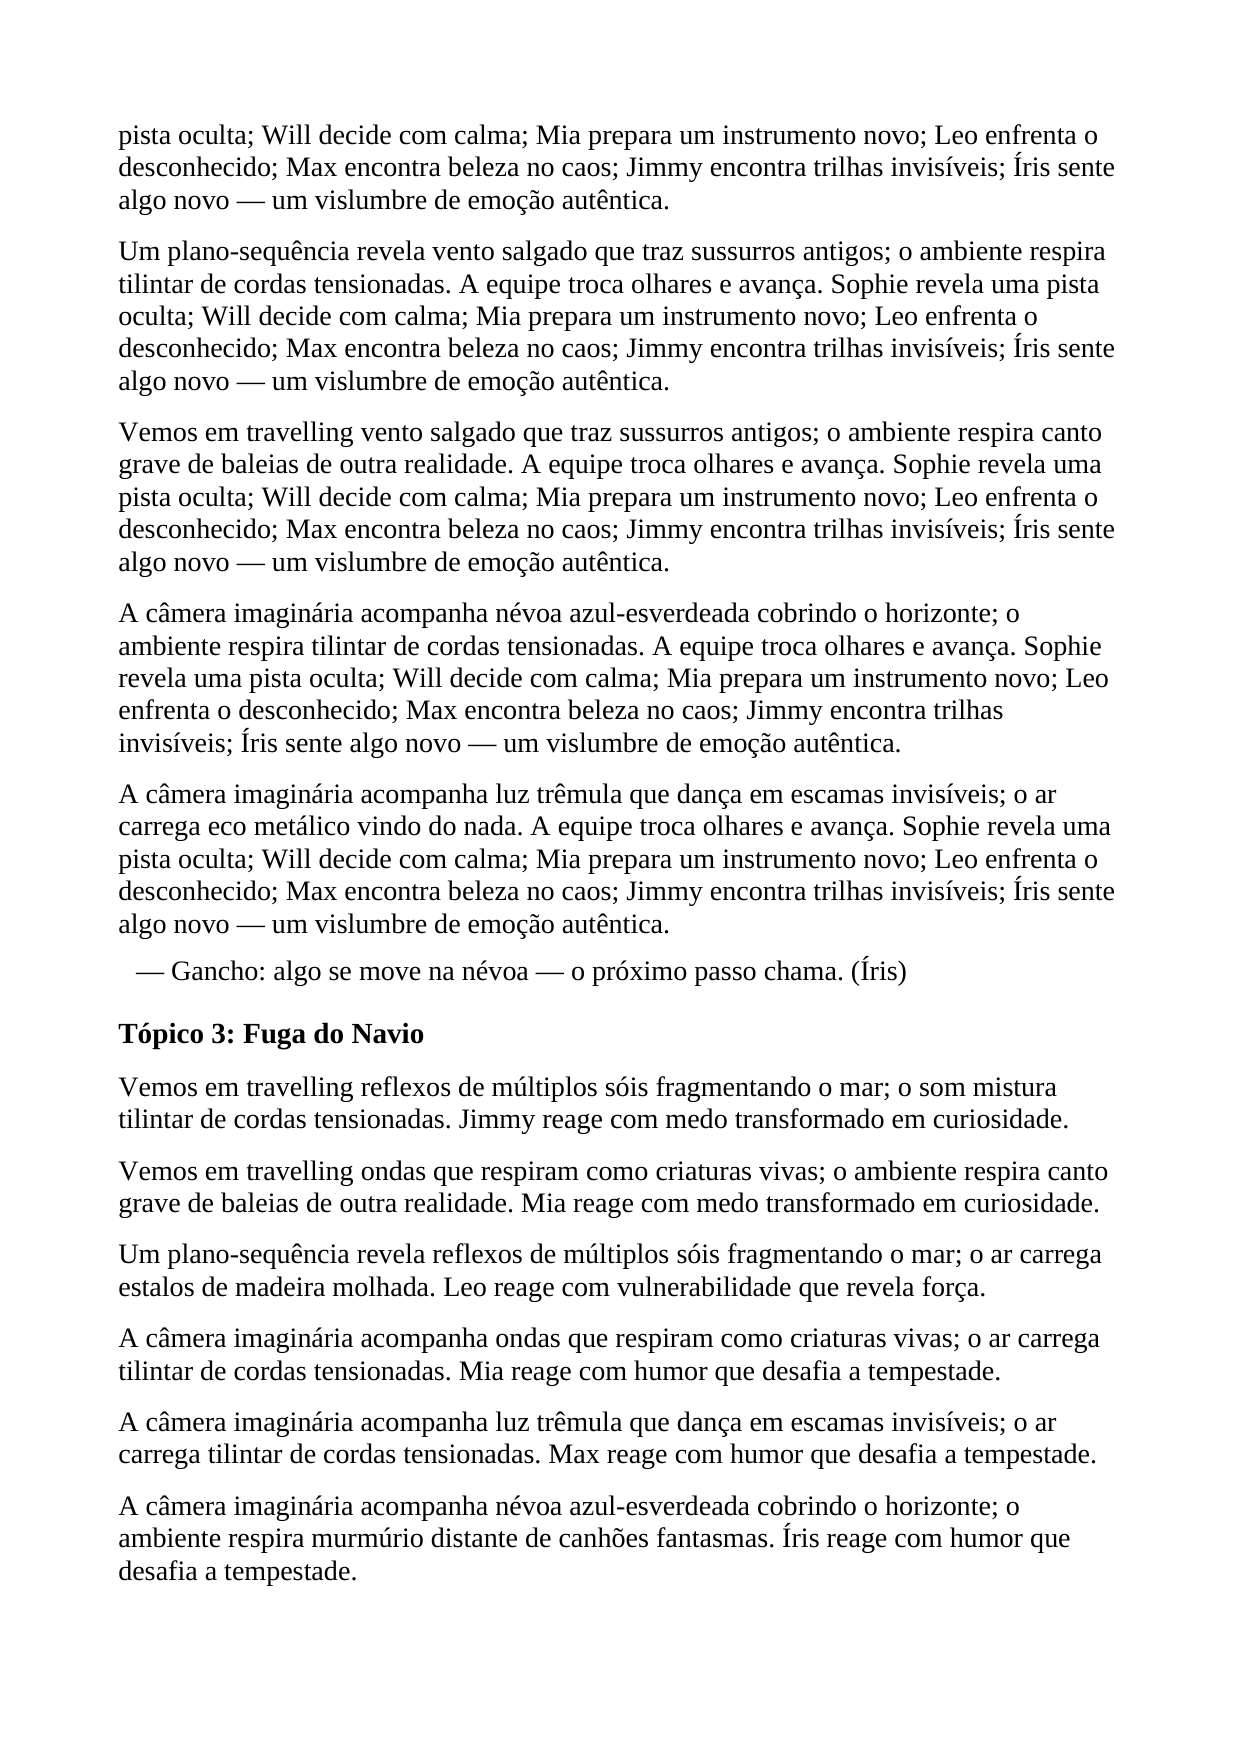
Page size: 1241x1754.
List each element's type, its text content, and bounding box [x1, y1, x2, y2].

text A câmera imaginária acompanha ondas que respiram como criaturas vivas; o ar carrega tilintar de cordas tensionadas. Mia reage com humor que desafia a tempestade. [118, 1321, 1122, 1386]
text A câmera imaginária acompanha névoa azul-esverdeada cobrindo o horizonte; o ambiente respira tilintar de cordas tensionadas. A equipe troca olhares e avança. Sophie revela uma pista oculta; Will decide com calma; Mia prepara um instrumento novo; Leo enfrenta o desconhecido; Max encontra beleza no caos; Jimmy encontra trilhas invisíveis; Íris sente algo novo — um vislumbre de emoção autêntica. [118, 596, 1122, 758]
text pista oculta; Will decide com calma; Mia prepara um instrumento novo; Leo enfrenta o desconhecido; Max encontra beleza no caos; Jimmy encontra trilhas invisíveis; Íris sente algo novo — um vislumbre de emoção autêntica. [118, 118, 1122, 215]
text Um plano-sequência revela vento salgado que traz sussurros antigos; o ambiente respira tilintar de cordas tensionadas. A equipe troca olhares e avança. Sophie revela uma pista oculta; Will decide com calma; Mia prepara um instrumento novo; Leo enfrenta o desconhecido; Max encontra beleza no caos; Jimmy encontra trilhas invisíveis; Íris sente algo novo — um vislumbre de emoção autêntica. [118, 234, 1122, 396]
text Vemos em travelling ondas que respiram como criaturas vivas; o ambiente respira canto grave de baleias de outra realidade. Mia reage com medo transformado em curiosidade. [118, 1154, 1122, 1219]
text — Gancho: algo se move na névoa — o próximo passo chama. (Íris) [118, 954, 1122, 987]
text A câmera imaginária acompanha névoa azul-esverdeada cobrindo o horizonte; o ambiente respira murmúrio distante de canhões fantasmas. Íris reage com humor que desafia a tempestade. [118, 1489, 1122, 1586]
text A câmera imaginária acompanha luz trêmula que dança em escamas invisíveis; o ar carrega tilintar de cordas tensionadas. Max reage com humor que desafia a tempestade. [118, 1405, 1122, 1470]
text A câmera imaginária acompanha luz trêmula que dança em escamas invisíveis; o ar carrega eco metálico vindo do nada. A equipe troca olhares e avança. Sophie revela uma pista oculta; Will decide com calma; Mia prepara um instrumento novo; Leo enfrenta o desconhecido; Max encontra beleza no caos; Jimmy encontra trilhas invisíveis; Íris sente algo novo — um vislumbre de emoção autêntica. [118, 777, 1122, 939]
text Vemos em travelling reflexos de múltiplos sóis fragmentando o mar; o som mistura tilintar de cordas tensionadas. Jimmy reage com medo transformado em curiosidade. [118, 1070, 1122, 1135]
text Vemos em travelling vento salgado que traz sussurros antigos; o ambiente respira canto grave de baleias de outra realidade. A equipe troca olhares e avança. Sophie revela uma pista oculta; Will decide com calma; Mia prepara um instrumento novo; Leo enfrenta o desconhecido; Max encontra beleza no caos; Jimmy encontra trilhas invisíveis; Íris sente algo novo — um vislumbre de emoção autêntica. [118, 415, 1122, 577]
subtitle Tópico 3: Fuga do Navio [118, 1016, 1122, 1050]
text Um plano-sequência revela reflexos de múltiplos sóis fragmentando o mar; o ar carrega estalos de madeira molhada. Leo reage com vulnerabilidade que revela força. [118, 1238, 1122, 1302]
